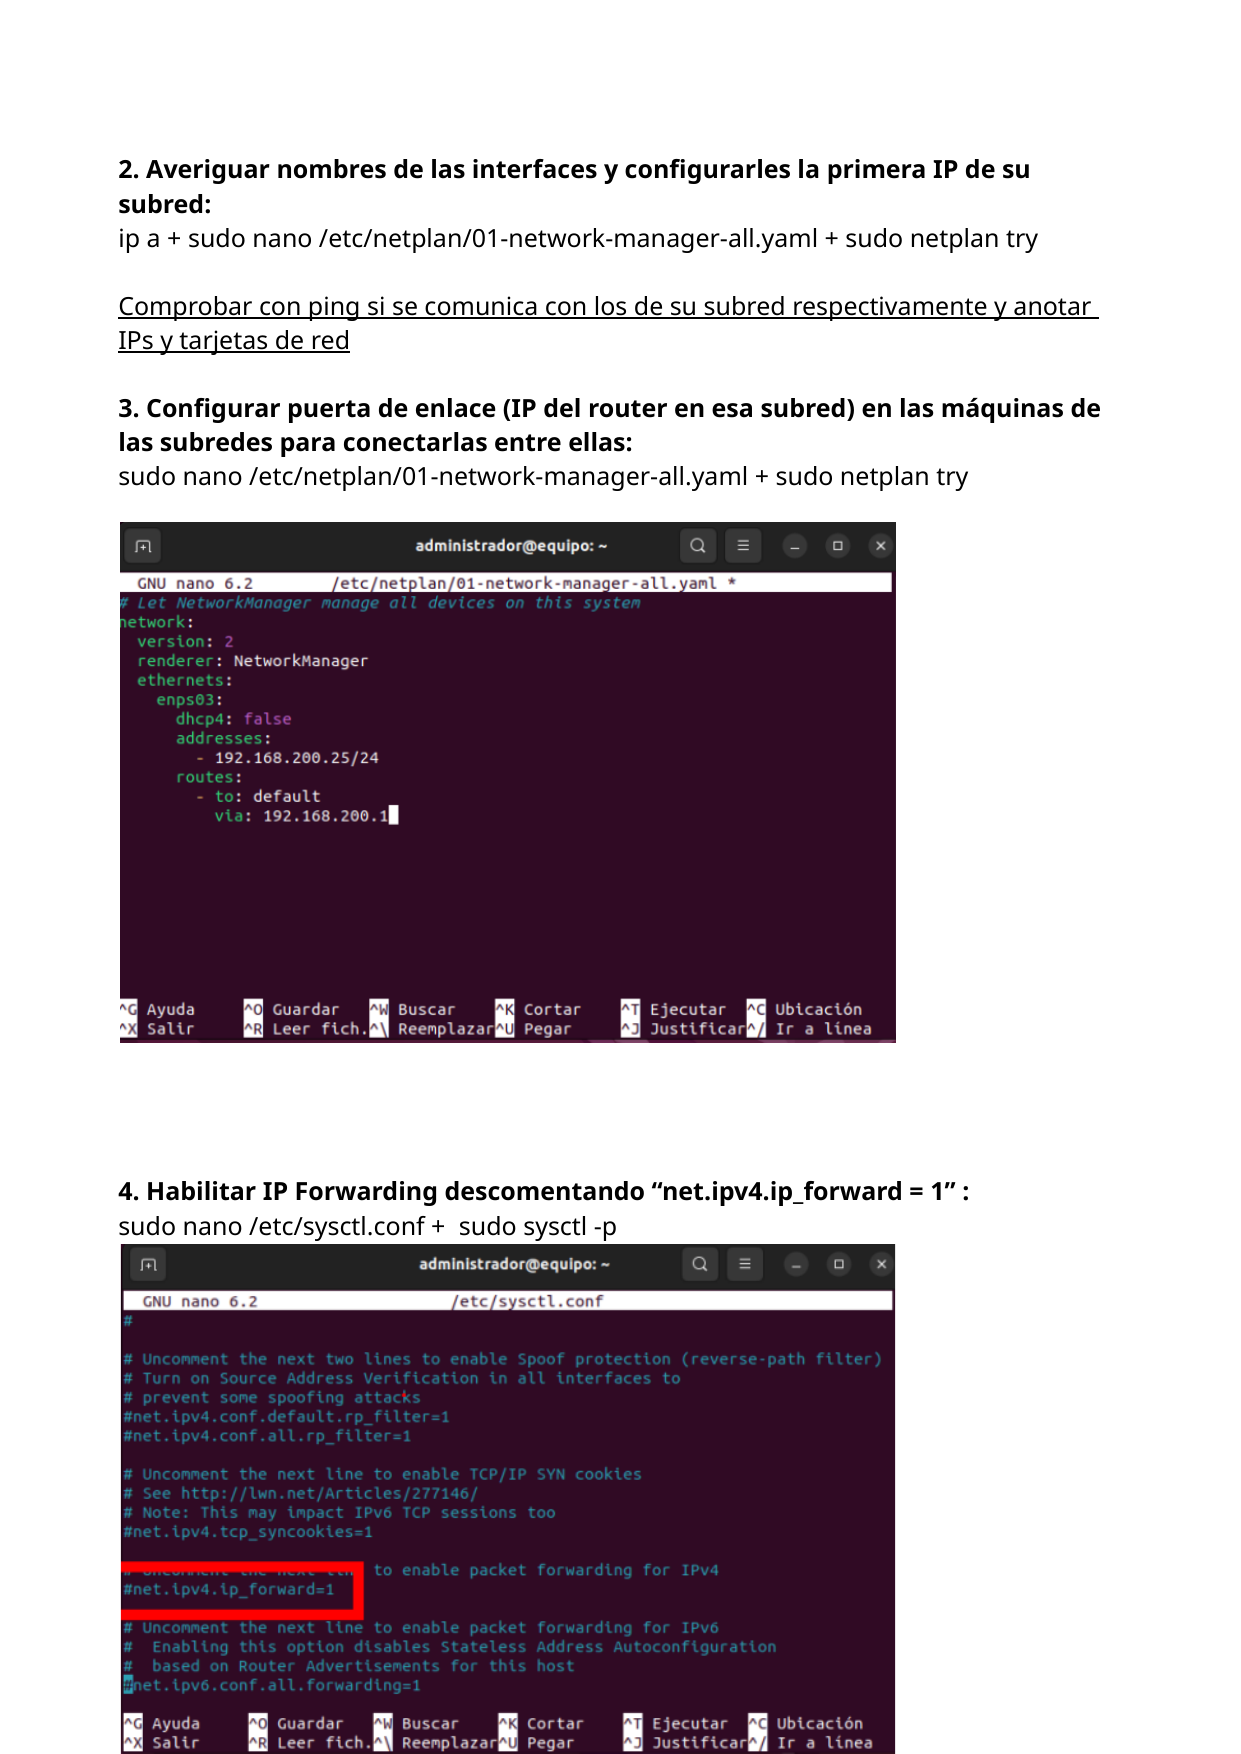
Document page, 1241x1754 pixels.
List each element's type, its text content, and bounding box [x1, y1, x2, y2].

text 2. Averiguar nombres de las interfaces y configurarles la primera IP de su subred: [118, 152, 1122, 220]
text sudo nano /etc/netplan/01-network-manager-all.yaml + sudo netplan try [118, 459, 1122, 493]
picture [120, 1244, 896, 1754]
text ip a + sudo nano /etc/netplan/01-network-manager-all.yaml + sudo netplan try [118, 220, 1122, 254]
text sudo nano /etc/sysctl.conf + sudo sysctl -p [118, 1208, 1122, 1242]
text 4. Habilitar IP Forwarding descomentando “net.ipv4.ip_forward = 1” : [118, 1174, 1122, 1208]
text 3. Configurar puerta de enlace (IP del router en esa subred) en las máquinas de las subredes para conectarlas entre ellas: [118, 391, 1122, 459]
picture [120, 522, 896, 1043]
text Comprobar con ping si se comunica con los de su subred respectivamente y anotar IPs y tarjetas de red [118, 288, 1122, 357]
